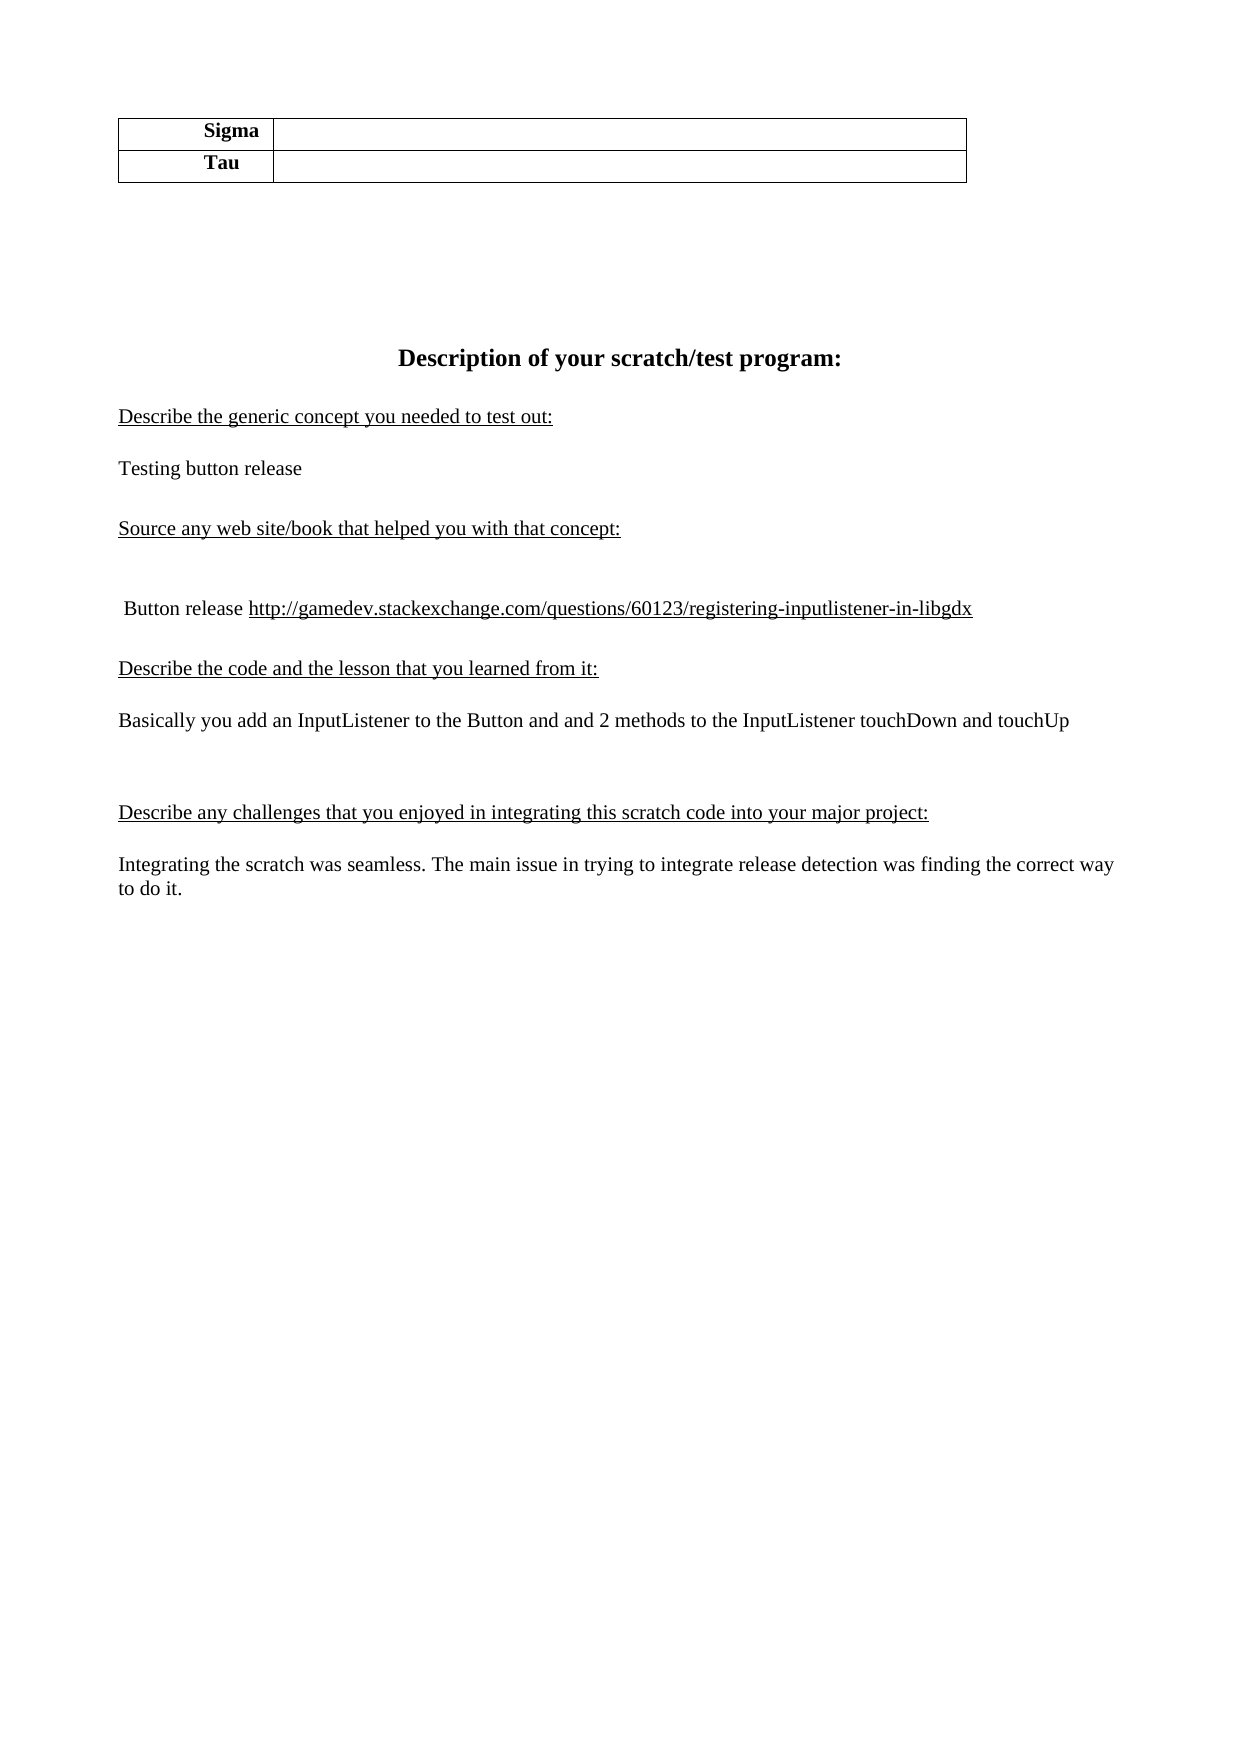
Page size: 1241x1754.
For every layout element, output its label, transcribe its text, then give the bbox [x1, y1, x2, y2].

text Description of your scratch/test program: [118, 343, 1122, 372]
text Integrating the scratch was seamless. The main issue in trying to integrate release detection was finding the correct way to do it. [118, 852, 1122, 900]
table_cell Sigma [119, 119, 273, 150]
text Button release http://gamedev.stackexchange.com/questions/60123/registering-inputlistener-in-libgdx [118, 596, 1122, 620]
text Source any web site/book that helped you with that concept: [118, 516, 1122, 540]
table_cell [274, 119, 966, 150]
text Describe the generic concept you needed to test out: [118, 404, 1122, 428]
table_cell [274, 151, 966, 182]
text Basically you add an InputListener to the Button and and 2 methods to the InputListener touchDown and touchUp [118, 708, 1122, 732]
text Describe the code and the lesson that you learned from it: [118, 656, 1122, 680]
text Testing button release [118, 456, 1122, 480]
text Describe any challenges that you enjoyed in integrating this scratch code into your major project: [118, 800, 1122, 824]
table_cell Tau [119, 151, 273, 182]
